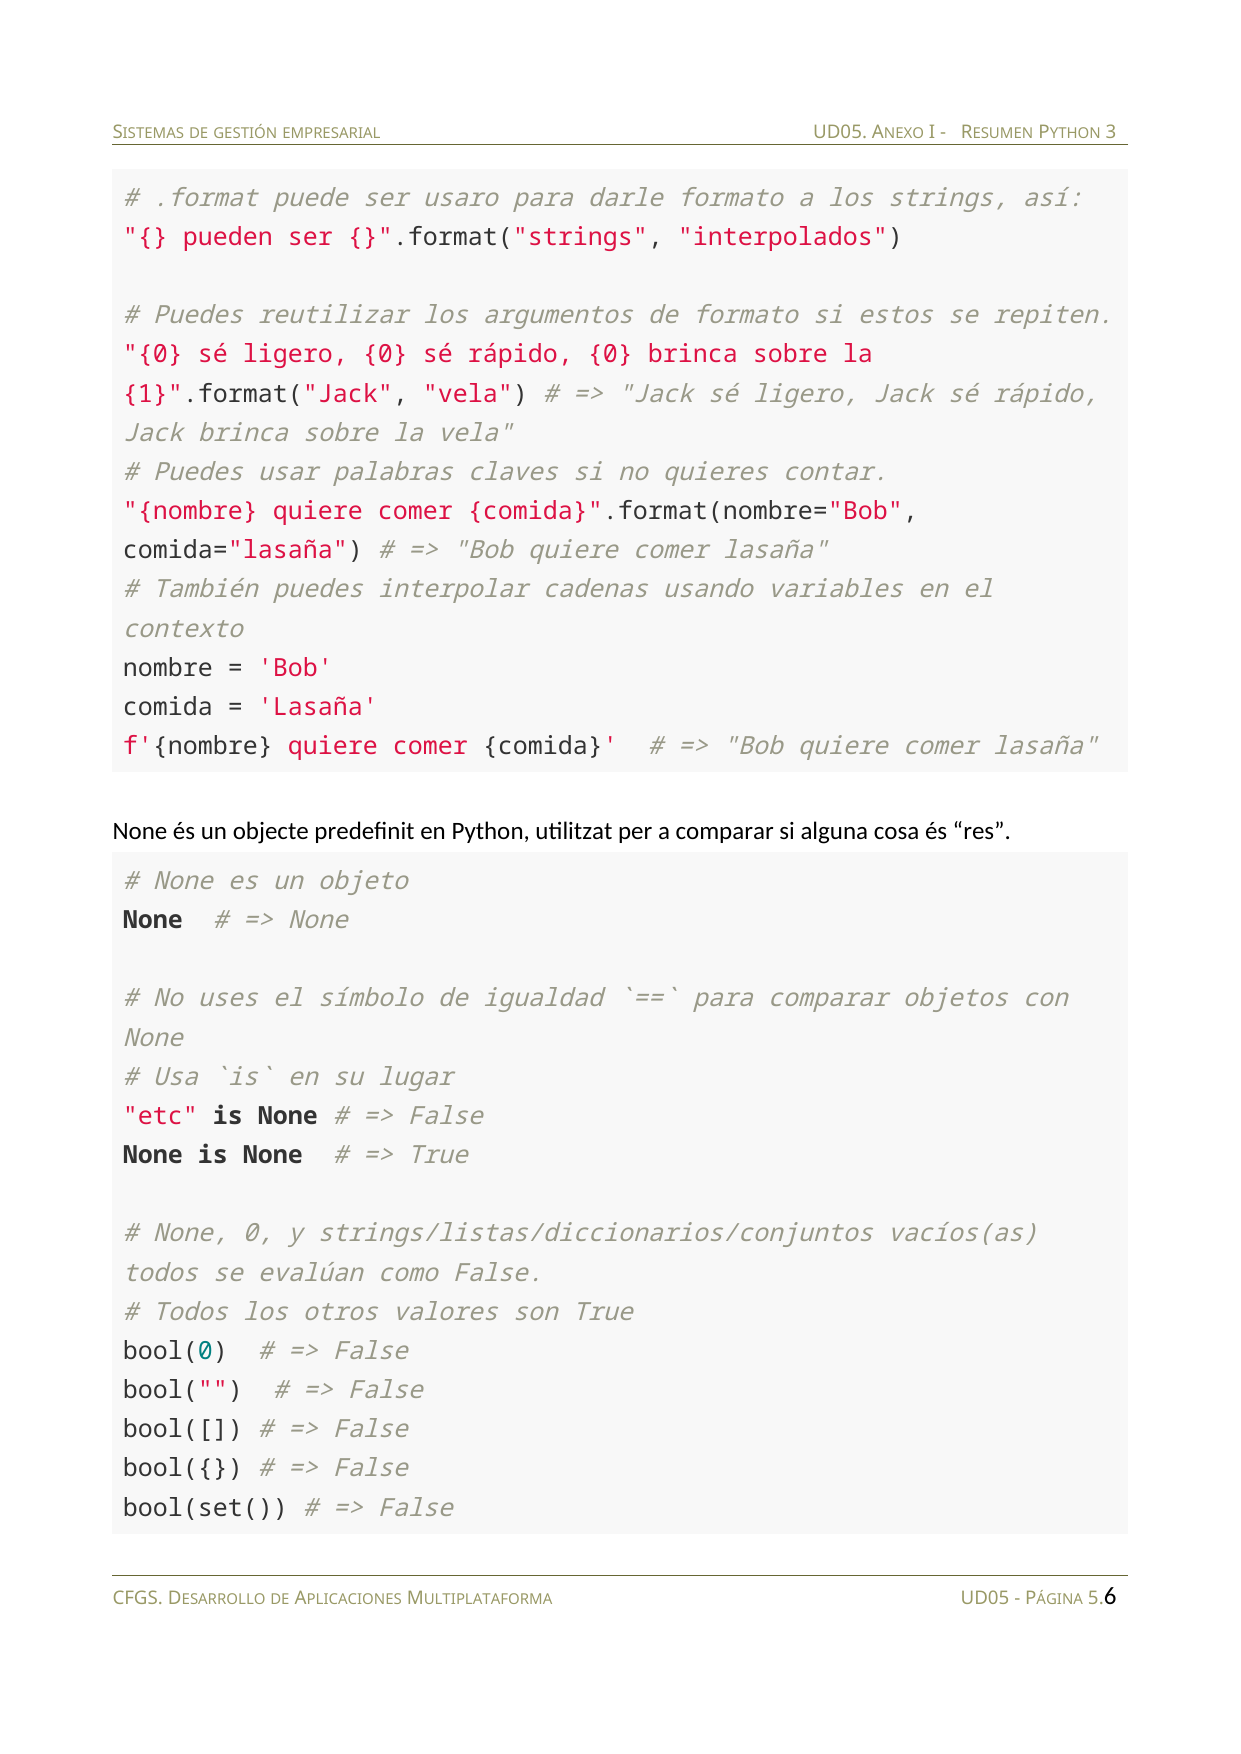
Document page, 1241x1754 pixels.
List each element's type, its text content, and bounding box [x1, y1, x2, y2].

text None és un objecte predefinit en Python, utilitzat per a comparar si alguna cosa és “res”. [112, 815, 1128, 846]
table_header # .format puede ser usaro para darle formato a los strings, así: "{} pueden ser {}".format("strings", "interpolados") # Puedes reutilizar los argumentos de formato si estos se repiten. "{0} sé ligero, {0} sé rápido, {0} brinca sobre la {1}".format("Jack", "vela") # => "Jack sé ligero, Jack sé rápido, Jack brinca sobre la vela" # Puedes usar palabras claves si no quieres contar. "{nombre} quiere comer {comida}".format(nombre="Bob", comida="lasaña") # => "Bob quiere comer lasaña" # También puedes interpolar cadenas usando variables en el contexto nombre = 'Bob' comida = 'Lasaña' f'{nombre} quiere comer {comida}' # => "Bob quiere comer lasaña" [112, 169, 1128, 772]
table_header # None es un objeto None # => None # No uses el símbolo de igualdad `==` para comparar objetos con None # Usa `is` en su lugar "etc" is None # => False None is None # => True # None, 0, y strings/listas/diccionarios/conjuntos vacíos(as) todos se evalúan como False. # Todos los otros valores son True bool(0) # => False bool("") # => False bool([]) # => False bool({}) # => False bool(set()) # => False [112, 852, 1128, 1534]
